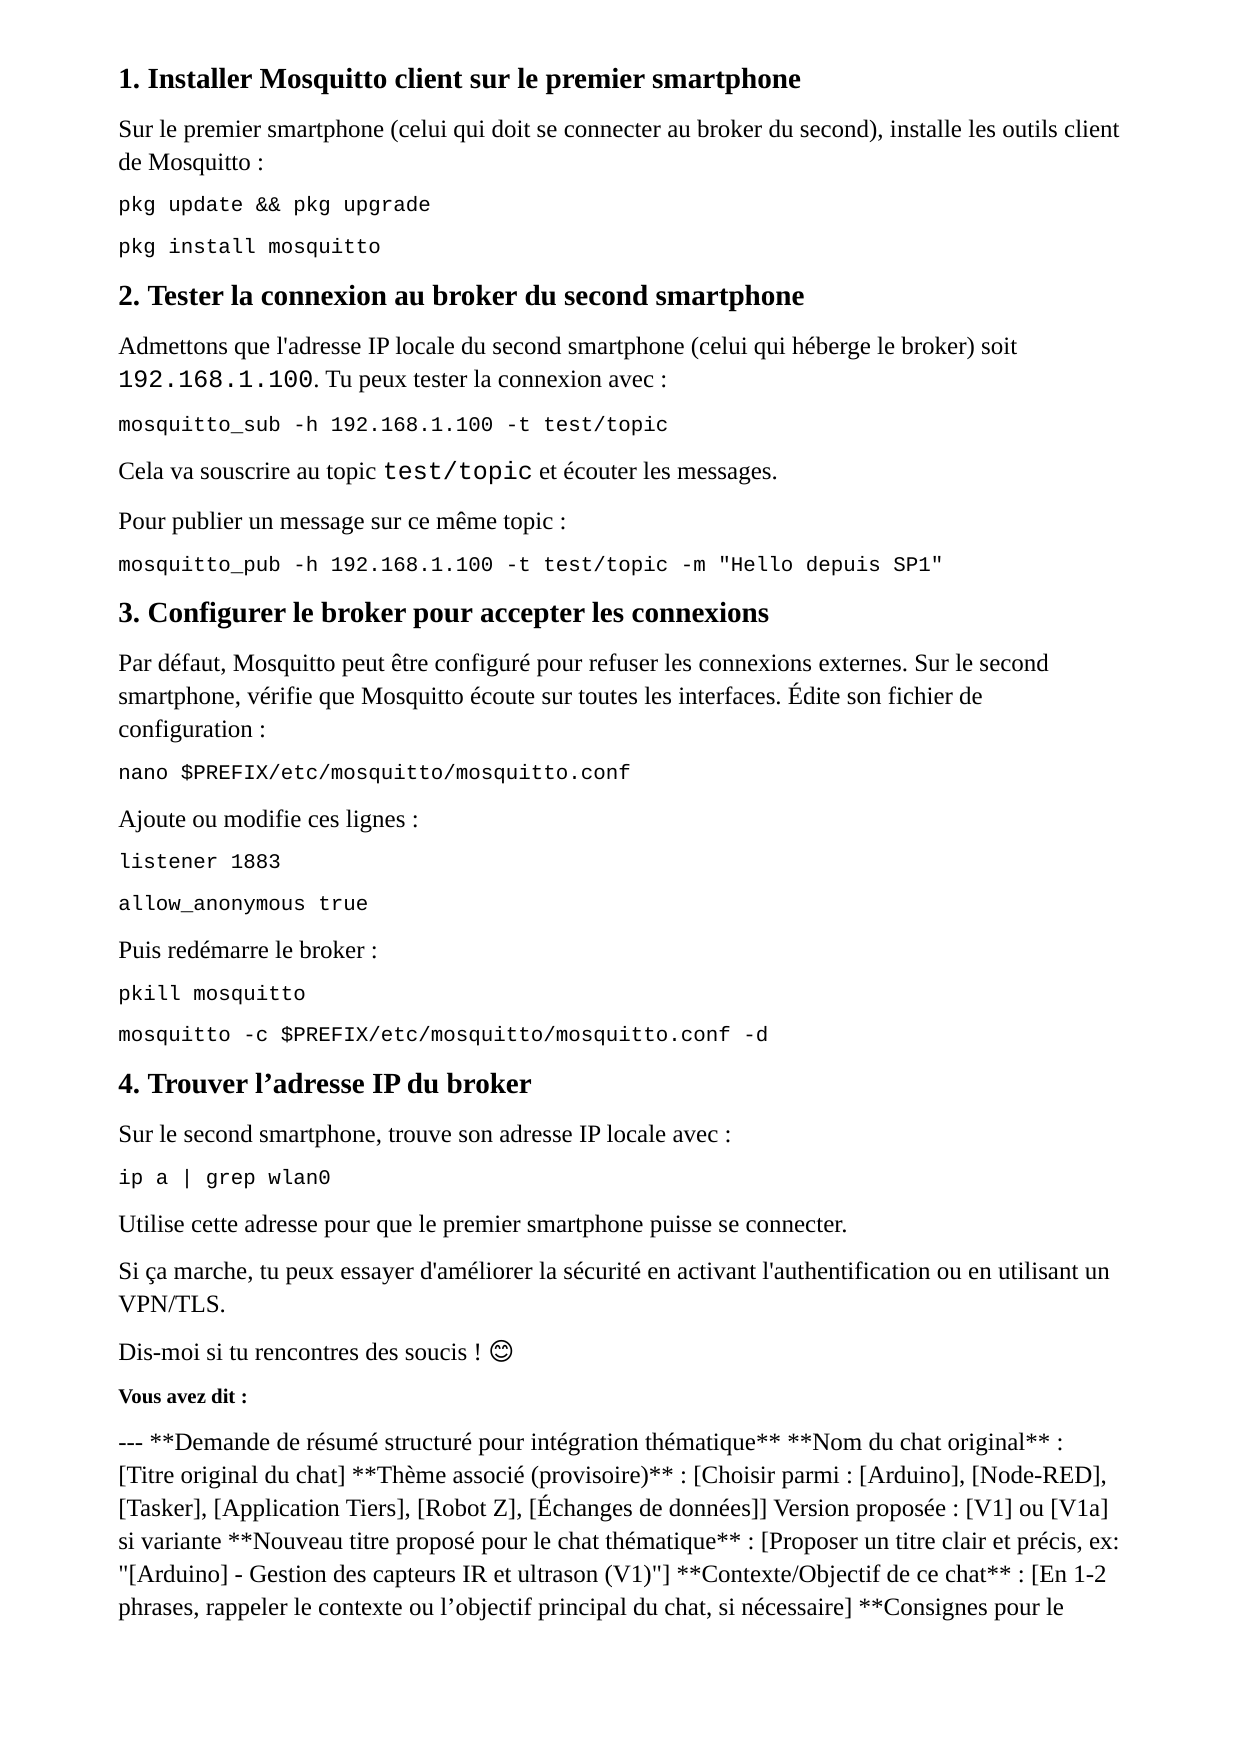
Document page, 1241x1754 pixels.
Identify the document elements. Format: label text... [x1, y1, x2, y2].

text mosquitto_pub -h 192.168.1.100 -t test/topic -m "Hello depuis SP1" [118, 553, 1122, 577]
text pkg update && pkg upgrade [118, 194, 1122, 218]
text Par défaut, Mosquitto peut être configuré pour refuser les connexions externes. Sur le second smartphone, vérifie que Mosquitto écoute sur toutes les interfaces. Édite son fichier de configuration : [118, 648, 1122, 743]
subtitle 3. Configurer le broker pour accepter les connexions [118, 595, 1122, 629]
text pkill mosquitto [118, 983, 1122, 1006]
subtitle 4. Trouver l’adresse IP du broker [118, 1066, 1122, 1100]
subtitle 1. Installer Mosquitto client sur le premier smartphone [118, 61, 1122, 94]
text ip a | grep wlan0 [118, 1167, 1122, 1191]
text allow_anonymous true [118, 893, 1122, 917]
text Sur le second smartphone, trouve son adresse IP locale avec : [118, 1119, 1122, 1148]
text Utilise cette adresse pour que le premier smartphone puisse se connecter. [118, 1209, 1122, 1237]
subtitle 2. Tester la connexion au broker du second smartphone [118, 278, 1122, 312]
text mosquitto_sub -h 192.168.1.100 -t test/topic [118, 414, 1122, 438]
subtitle Vous avez dit : [118, 1384, 1122, 1408]
text mosquitto -c $PREFIX/etc/mosquitto/mosquitto.conf -d [118, 1024, 1122, 1048]
text Si ça marche, tu peux essayer d'améliorer la sécurité en activant l'authentification ou en utilisant un VPN/TLS. [118, 1256, 1122, 1318]
text Puis redémarre le broker : [118, 935, 1122, 964]
text Admettons que l'adresse IP locale du second smartphone (celui qui héberge le broker) soit 192.168.1.100. Tu peux tester la connexion avec : [118, 331, 1122, 395]
text nano $PREFIX/etc/mosquitto/mosquitto.conf [118, 762, 1122, 786]
text Sur le premier smartphone (celui qui doit se connecter au broker du second), installe les outils client de Mosquitto : [118, 114, 1122, 176]
text Ajoute ou modifie ces lignes : [118, 804, 1122, 833]
text listener 1883 [118, 851, 1122, 875]
text pkg install mosquitto [118, 236, 1122, 260]
text Cela va souscrire au topic test/topic et écouter les messages. [118, 456, 1122, 487]
text --- **Demande de résumé structuré pour intégration thématique** **Nom du chat original** : [Titre original du chat] **Thème associé (provisoire)** : [Choisir parmi : [Arduino], [Node-RED], [Tasker], [Application Tiers], [Robot Z], [Échanges de données]] Version proposée : [V1] ou [V1a] si variante **Nouveau titre proposé pour le chat thématique** : [Proposer un titre clair et précis, ex: "[Arduino] - Gestion des capteurs IR et ultrason (V1)"] **Contexte/Objectif de ce chat** : [En 1-2 phrases, rappeler le contexte ou l’objectif principal du chat, si nécessaire] **Consignes pour le [118, 1427, 1122, 1621]
text Pour publier un message sur ce même topic : [118, 506, 1122, 535]
text Dis-moi si tu rencontres des soucis ! 😊 [118, 1337, 1122, 1366]
